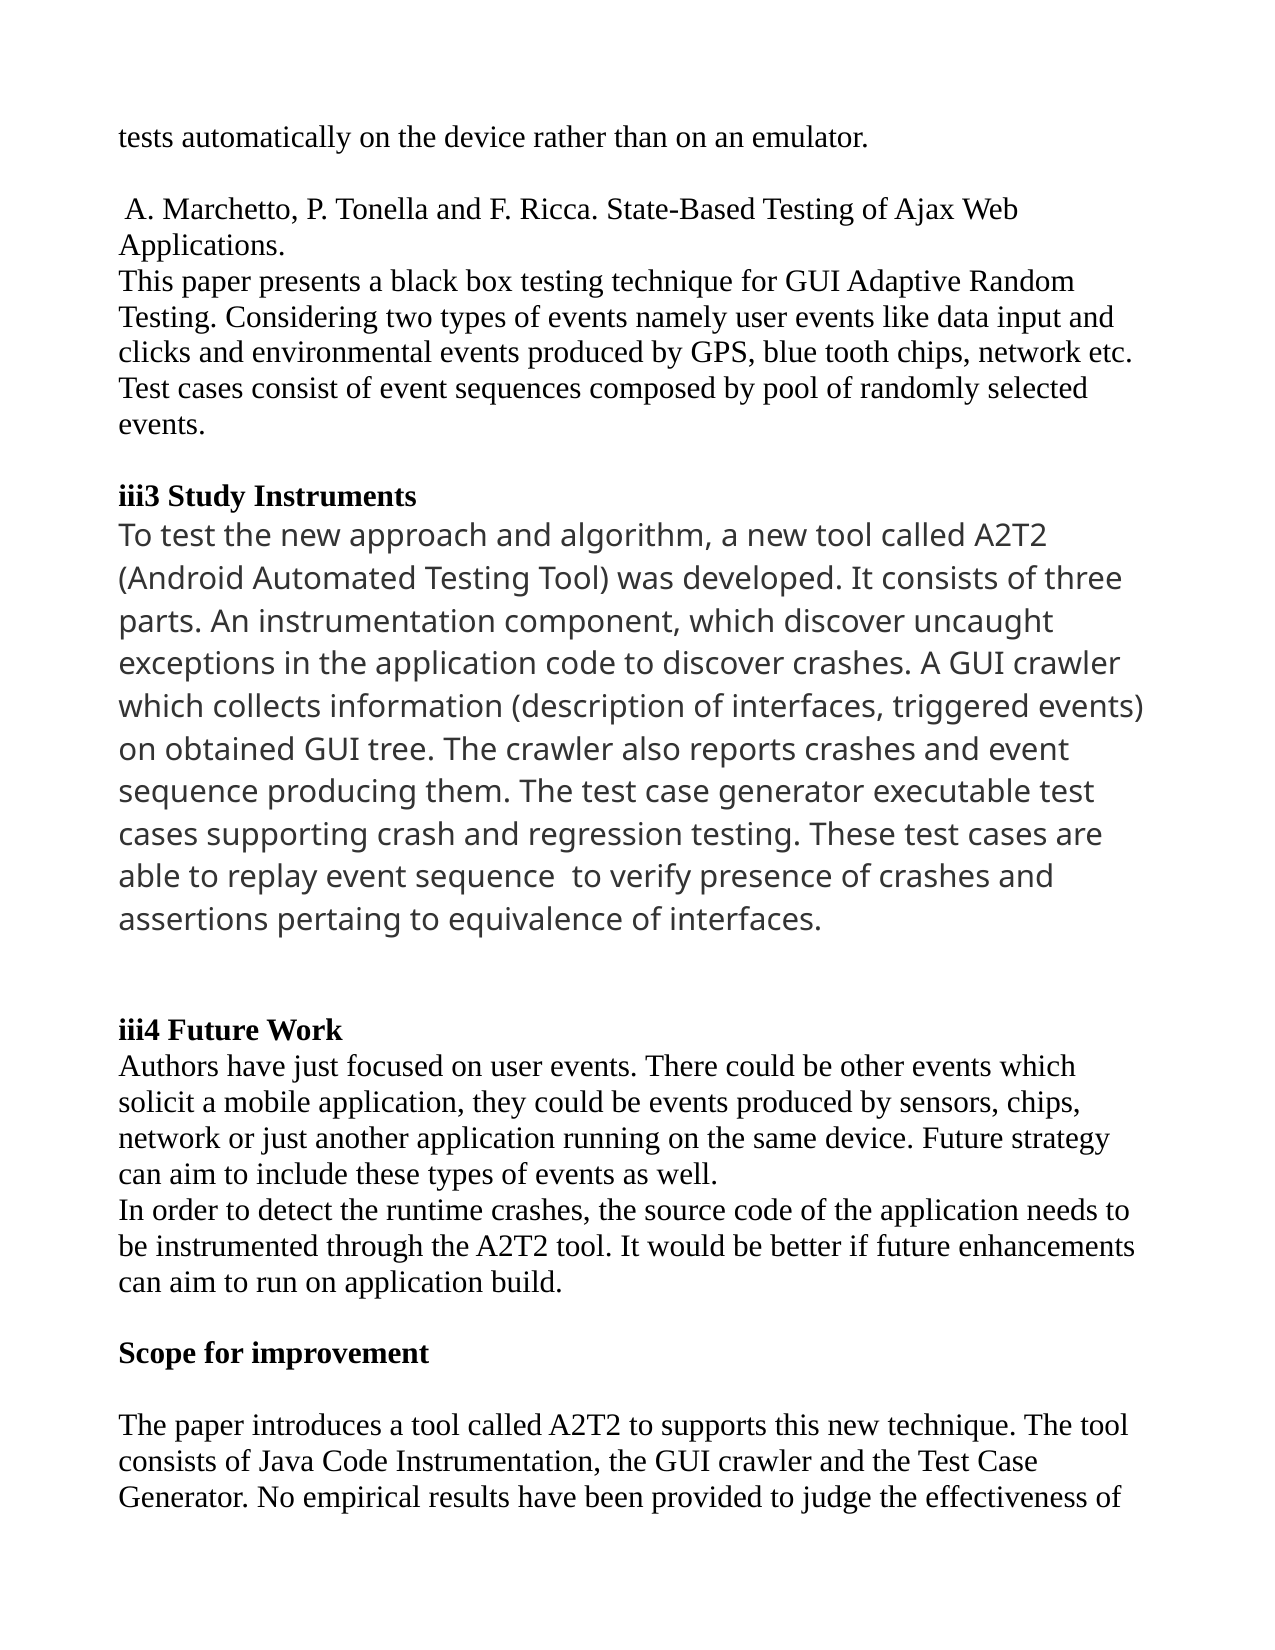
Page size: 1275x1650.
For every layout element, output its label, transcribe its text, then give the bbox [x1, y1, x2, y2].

text The paper introduces a tool called A2T2 to supports this new technique. The tool consists of Java Code Instrumentation, the GUI crawler and the Test Case Generator. No empirical results have been provided to judge the effectiveness of [118, 1407, 1157, 1514]
text To test the new approach and algorithm, a new tool called A2T2 (Android Automated Testing Tool) was developed. It consists of three parts. An instrumentation component, which discover uncaught exceptions in the application code to discover crashes. A GUI crawler which collects information (description of interfaces, triggered events) on obtained GUI tree. The crawler also reports crashes and event sequence producing them. The test case generator executable test cases supporting crash and regression testing. These test cases are able to replay event sequence to verify presence of crashes and assertions pertaing to equivalence of interfaces. [118, 513, 1157, 939]
text This paper presents a black box testing technique for GUI Adaptive Random Testing. Considering two types of events namely user events like data input and clicks and environmental events produced by GPS, blue tooth chips, network etc. Test cases consist of event sequences composed by pool of randomly selected events. [118, 262, 1157, 442]
text A. Marchetto, P. Tonella and F. Ricca. State-Based Testing of Ajax Web Applications. [118, 190, 1157, 262]
text iii3 Study Instruments [118, 477, 1157, 513]
text Authors have just focused on user events. There could be other events which solicit a mobile application, they could be events produced by sensors, chips, network or just another application running on the same device. Future strategy can aim to include these types of events as well. [118, 1047, 1157, 1191]
text iii4 Future Work [118, 1011, 1157, 1047]
text tests automatically on the device rather than on an emulator. [118, 118, 1157, 154]
text Scope for improvement [118, 1335, 1157, 1371]
text In order to detect the runtime crashes, the source code of the application needs to be instrumented through the A2T2 tool. It would be better if future enhancements can aim to run on application build. [118, 1191, 1157, 1299]
